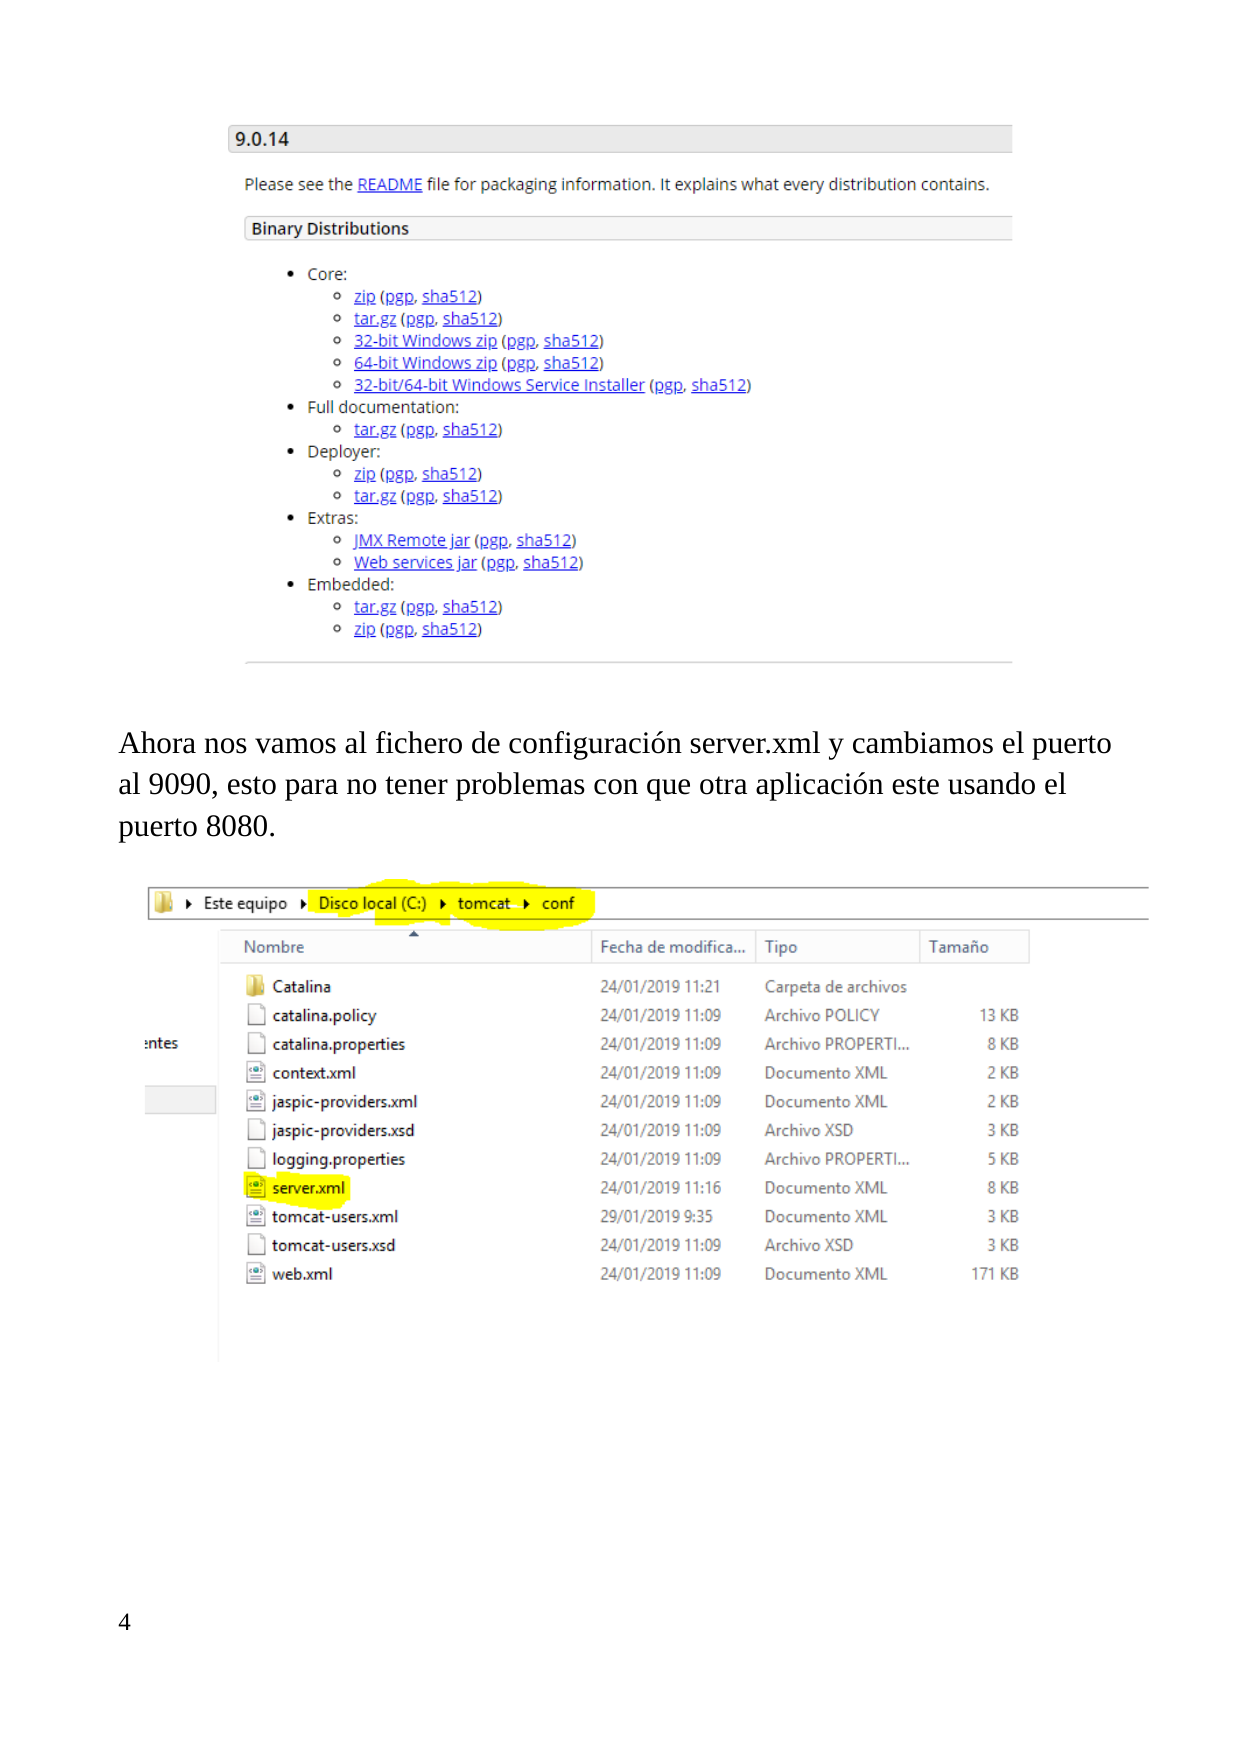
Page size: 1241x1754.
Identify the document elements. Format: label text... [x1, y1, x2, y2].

text Ahora nos vamos al fichero de configuración server.xml y cambiamos el puerto al 9090, esto para no tener problemas con que otra aplicación este usando el puerto 8080. [118, 724, 1122, 843]
picture [144, 879, 1149, 1362]
picture [227, 118, 1013, 664]
